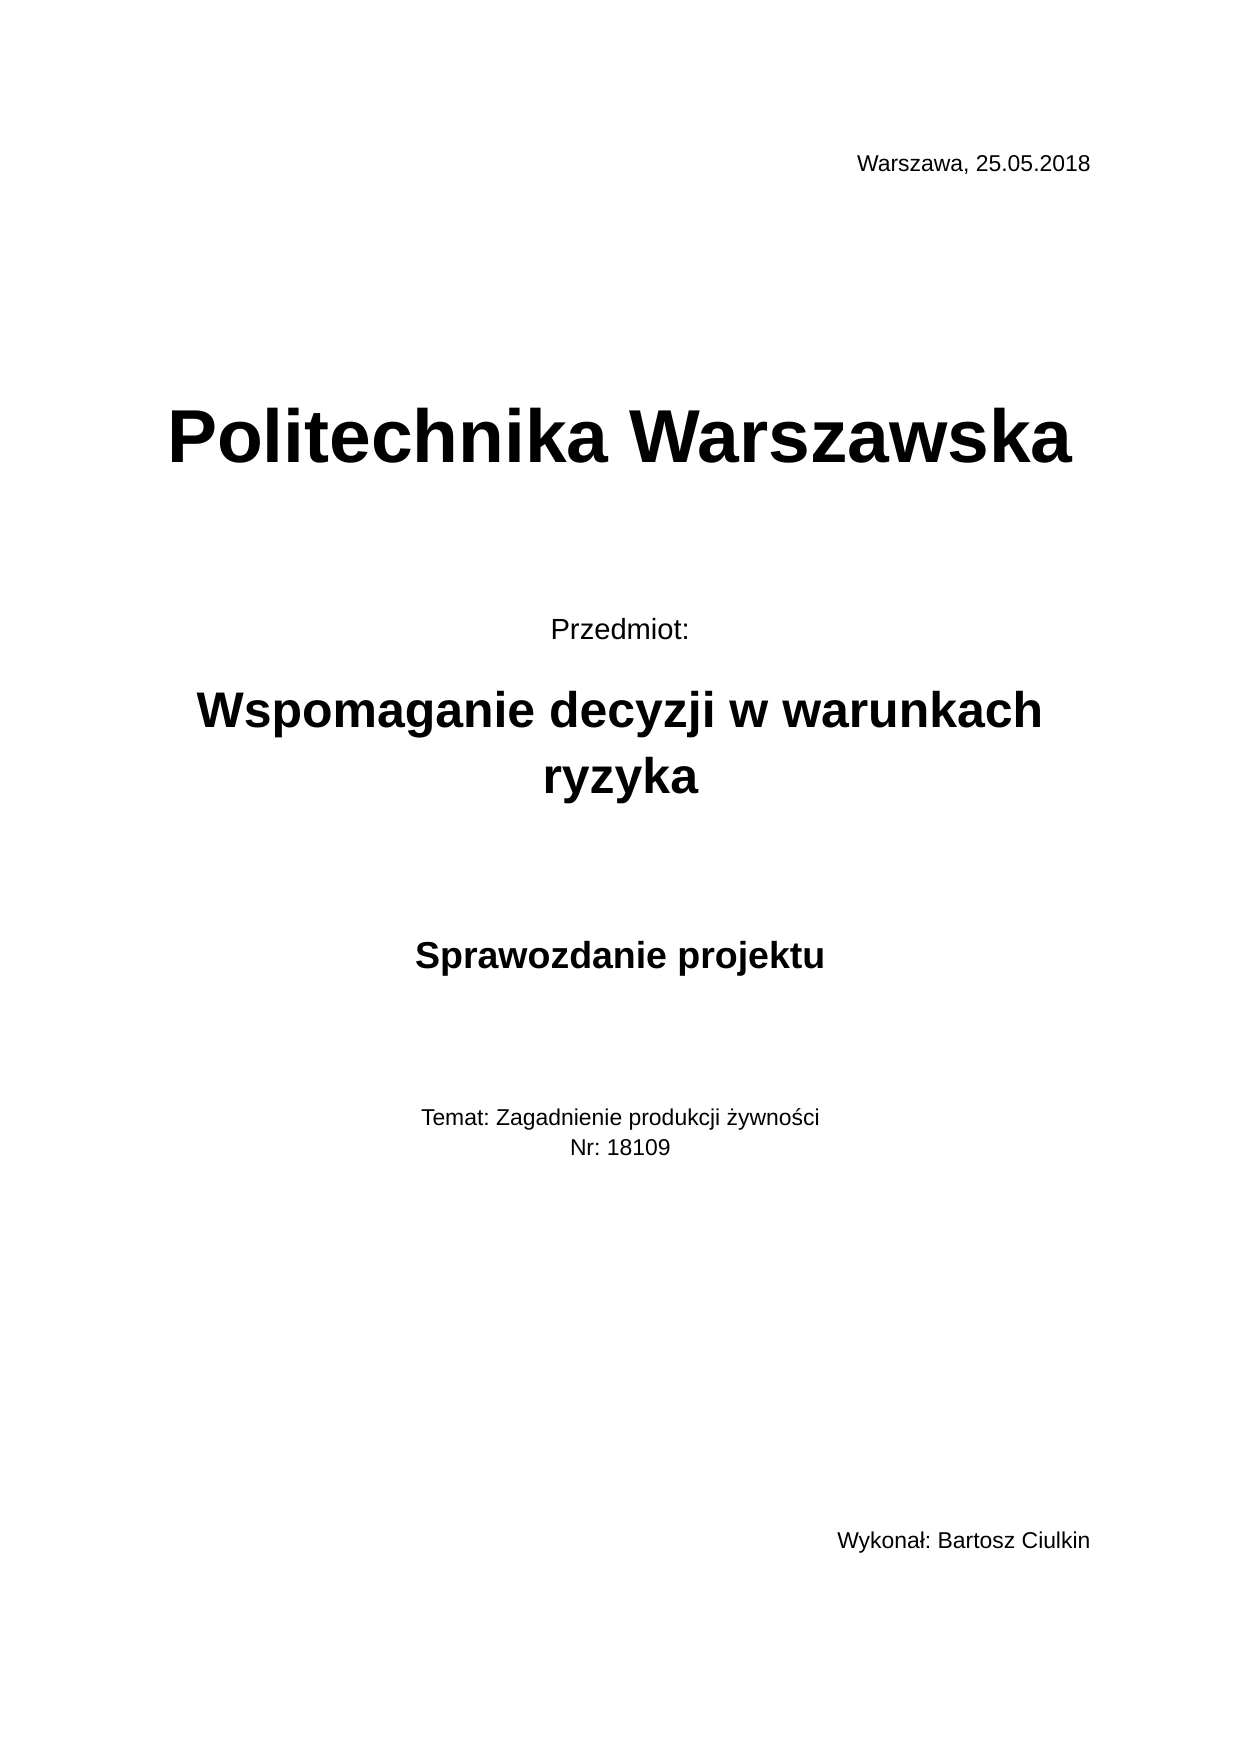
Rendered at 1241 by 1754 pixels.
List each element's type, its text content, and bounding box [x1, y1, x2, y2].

text Przedmiot: [150, 612, 1090, 645]
text Nr: 18109 [150, 1134, 1090, 1160]
text Temat: Zagadnienie produkcji żywności [150, 1104, 1090, 1130]
text Wykonał: Bartosz Ciulkin [150, 1527, 1090, 1553]
text Politechnika Warszawska [150, 392, 1090, 478]
text Sprawozdanie projektu [150, 933, 1090, 976]
text Warszawa, 25.05.2018 [150, 150, 1090, 176]
text Wspomaganie decyzji w warunkach ryzyka [150, 680, 1090, 804]
